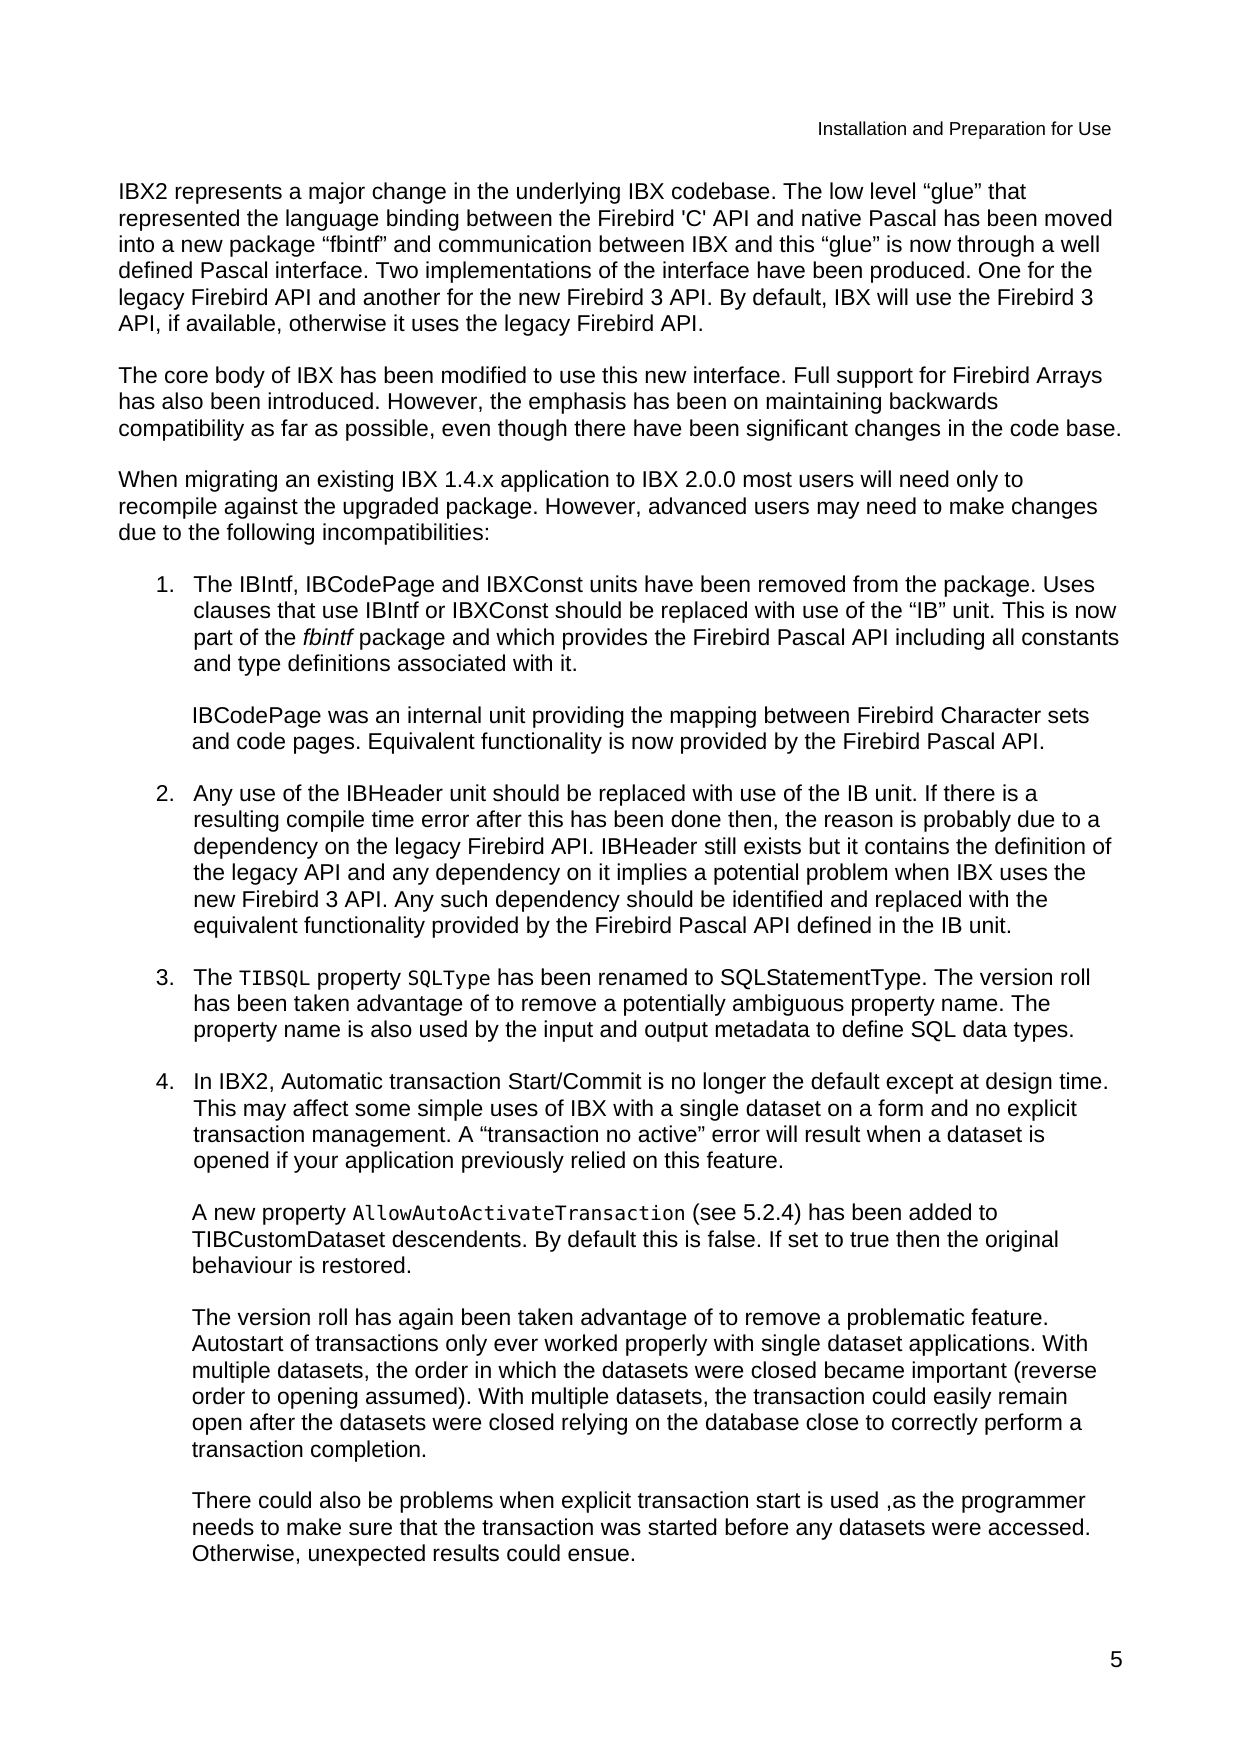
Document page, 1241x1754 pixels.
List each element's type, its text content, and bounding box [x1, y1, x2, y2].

text The core body of IBX has been modified to use this new interface. Full support for Firebird Arrays has also been introduced. However, the emphasis has been on maintaining backwards compatibility as far as possible, even though there have been significant changes in the code base. [118, 362, 1122, 441]
text There could also be problems when explicit transaction start is used ,as the programmer needs to make sure that the transaction was started before any datasets were accessed. Otherwise, unexpected results could ensue. [192, 1487, 1122, 1567]
list The IBIntf, IBCodePage and IBXConst units have been removed from the package. Uses clauses that use IBIntf or IBXConst should be replaced with use of the “IB” unit. This is now part of the fbintf package and which provides the Firebird Pascal API including all constants and type definitions associated with it. [156, 571, 1122, 676]
text A new property AllowAutoActivateTransaction (see 5.2.4) has been added to TIBCustomDataset descendents. By default this is false. If set to true then the original behaviour is restored. [192, 1199, 1122, 1278]
text IBCodePage was an internal unit providing the mapping between Firebird Character sets and code pages. Equivalent functionality is now provided by the Firebird Pascal API. [192, 702, 1122, 754]
list Any use of the IBHeader unit should be replaced with use of the IB unit. If there is a resulting compile time error after this has been done then, the reason is probably due to a dependency on the legacy Firebird API. IBHeader still exists but it contains the definition of the legacy API and any dependency on it implies a potential problem when IBX uses the new Firebird 3 API. Any such dependency should be identified and replaced with the equivalent functionality provided by the Firebird Pascal API defined in the IB unit. [156, 780, 1122, 938]
list The TIBSQL property SQLType has been renamed to SQLStatementType. The version roll has been taken advantage of to remove a potentially ambiguous property name. The property name is also used by the input and output metadata to define SQL data types. [156, 964, 1122, 1043]
text The version roll has again been taken advantage of to remove a problematic feature. Autostart of transactions only ever worked properly with single dataset applications. With multiple datasets, the order in which the datasets were closed became important (reverse order to opening assumed). With multiple datasets, the transaction could easily remain open after the datasets were closed relying on the database close to correctly perform a transaction completion. [192, 1304, 1122, 1462]
list In IBX2, Automatic transaction Start/Commit is no longer the default except at design time. This may affect some simple uses of IBX with a single dataset on a form and no explicit transaction management. A “transaction no active” error will result when a dataset is opened if your application previously relied on this feature. [156, 1068, 1122, 1174]
text When migrating an existing IBX 1.4.x application to IBX 2.0.0 most users will need only to recompile against the upgraded package. However, advanced users may need to make changes due to the following incompatibilities: [118, 466, 1122, 545]
text IBX2 represents a major change in the underlying IBX codebase. The low level “glue” that represented the language binding between the Firebird 'C' API and native Pascal has been moved into a new package “fbintf” and communication between IBX and this “glue” is now through a well defined Pascal interface. Two implementations of the interface have been produced. One for the legacy Firebird API and another for the new Firebird 3 API. By default, IBX will use the Firebird 3 API, if available, otherwise it uses the legacy Firebird API. [118, 178, 1122, 336]
